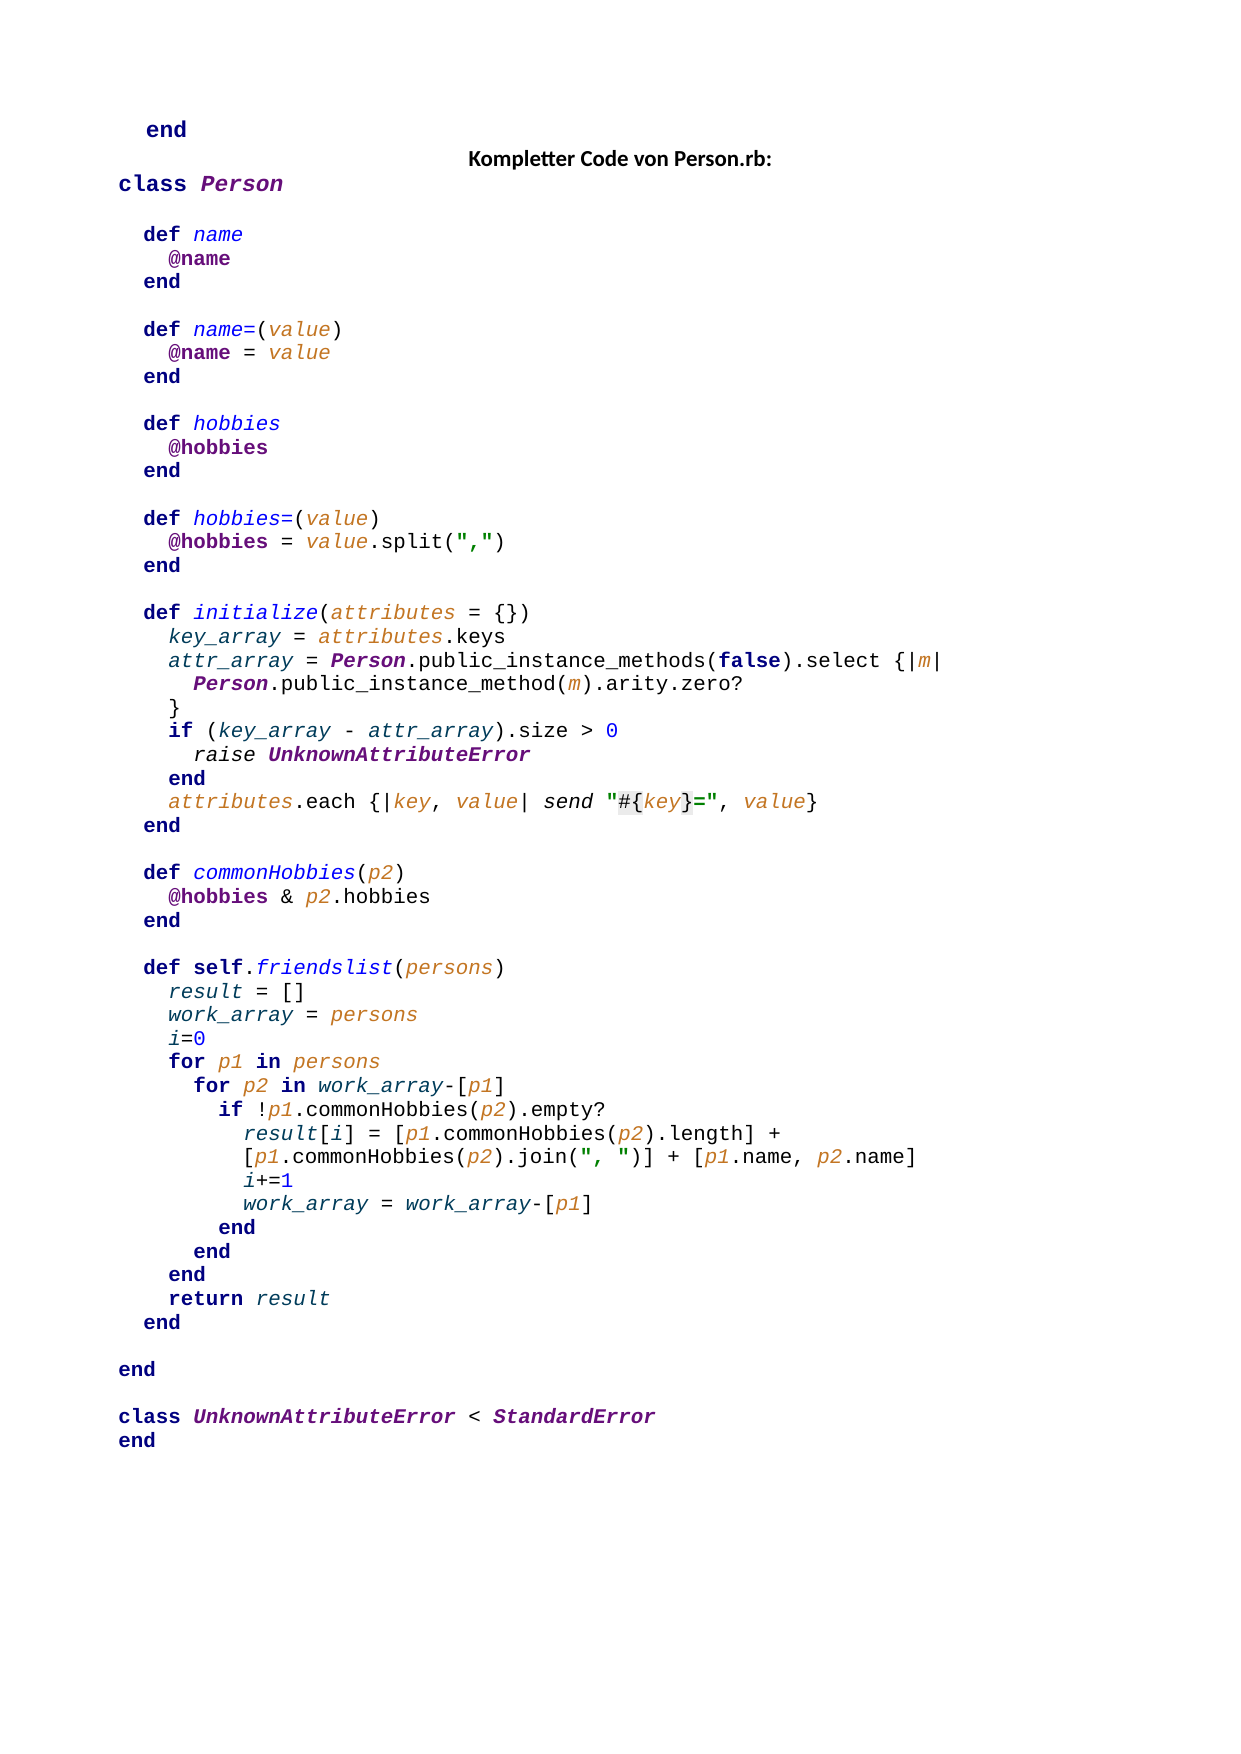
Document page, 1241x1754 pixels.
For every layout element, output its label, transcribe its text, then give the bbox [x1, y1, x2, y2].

text for p2 in work_array-[p1] [118, 1075, 1122, 1099]
text work_array = persons [118, 1004, 1122, 1028]
text } [118, 697, 1122, 721]
text def hobbies=(value) [118, 508, 1122, 531]
text class Person [118, 172, 1122, 198]
text end [118, 1430, 1122, 1453]
text Kompletter Code von Person.rb: [118, 144, 1122, 172]
text end [118, 366, 1122, 389]
text class UnknownAttributeError < StandardError [118, 1406, 1122, 1430]
text end [118, 768, 1122, 791]
text raise UnknownAttributeError [118, 744, 1122, 768]
text end [118, 555, 1122, 579]
text @name [118, 248, 1122, 271]
text end [118, 910, 1122, 933]
text def commonHobbies(p2) [118, 862, 1122, 886]
text work_array = work_array-[p1] [118, 1193, 1122, 1217]
text end [118, 815, 1122, 839]
text i=0 [118, 1028, 1122, 1052]
text result = [] [118, 981, 1122, 1004]
text end [118, 271, 1122, 295]
text def name=(value) [118, 318, 1122, 342]
text if !p1.commonHobbies(p2).empty? [118, 1099, 1122, 1122]
text [p1.commonHobbies(p2).join(", ")] + [p1.name, p2.name] [118, 1146, 1122, 1170]
text end [118, 460, 1122, 484]
text if (key_array - attr_array).size > 0 [118, 721, 1122, 744]
text key_array = attributes.keys [118, 626, 1122, 649]
text return result [118, 1288, 1122, 1312]
text end [118, 1217, 1122, 1241]
text @hobbies & p2.hobbies [118, 886, 1122, 910]
text attributes.each {|key, value| send "#{key}=", value} [118, 791, 1122, 815]
text end [118, 1312, 1122, 1335]
text @name = value [118, 342, 1122, 366]
text def self.friendslist(persons) [118, 957, 1122, 981]
text for p1 in persons [118, 1052, 1122, 1075]
text @hobbies [118, 437, 1122, 460]
text def name [118, 224, 1122, 248]
text end [118, 1241, 1122, 1264]
text def initialize(attributes = {}) [118, 602, 1122, 626]
text @hobbies = value.split(",") [118, 531, 1122, 555]
text i+=1 [118, 1170, 1122, 1193]
text Person.public_instance_method(m).arity.zero? [118, 673, 1122, 697]
text def hobbies [118, 413, 1122, 437]
text end [118, 1359, 1122, 1383]
text end [118, 1264, 1122, 1288]
text attr_array = Person.public_instance_methods(false).select {|m| [118, 649, 1122, 673]
text result[i] = [p1.commonHobbies(p2).length] + [118, 1122, 1122, 1146]
text end [118, 118, 1122, 144]
